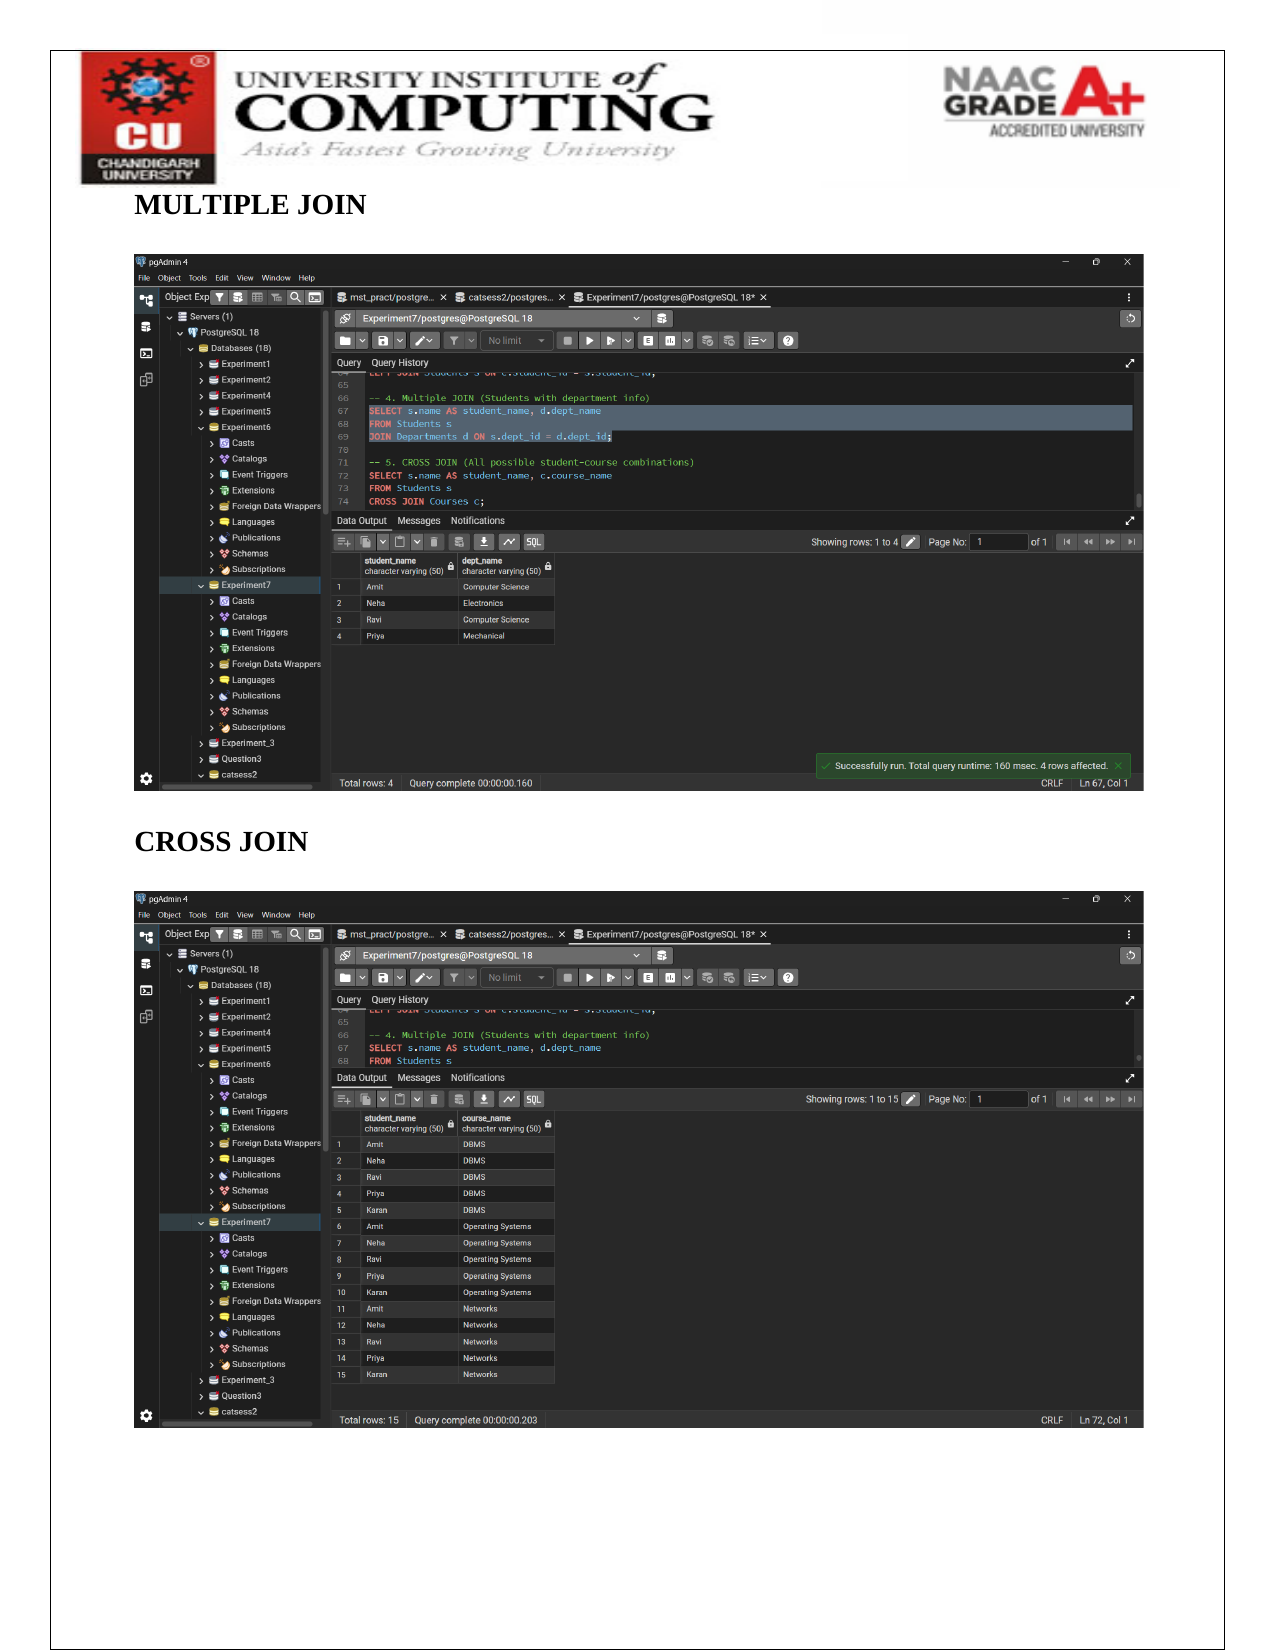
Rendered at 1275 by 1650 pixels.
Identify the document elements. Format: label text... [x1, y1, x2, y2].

picture [134, 254, 1144, 791]
text CROSS JOIN [134, 824, 1200, 858]
picture [134, 891, 1144, 1428]
text MULTIPLE JOIN [134, 187, 1200, 221]
picture [75, 51, 1181, 188]
picture [75, 0, 1181, 50]
